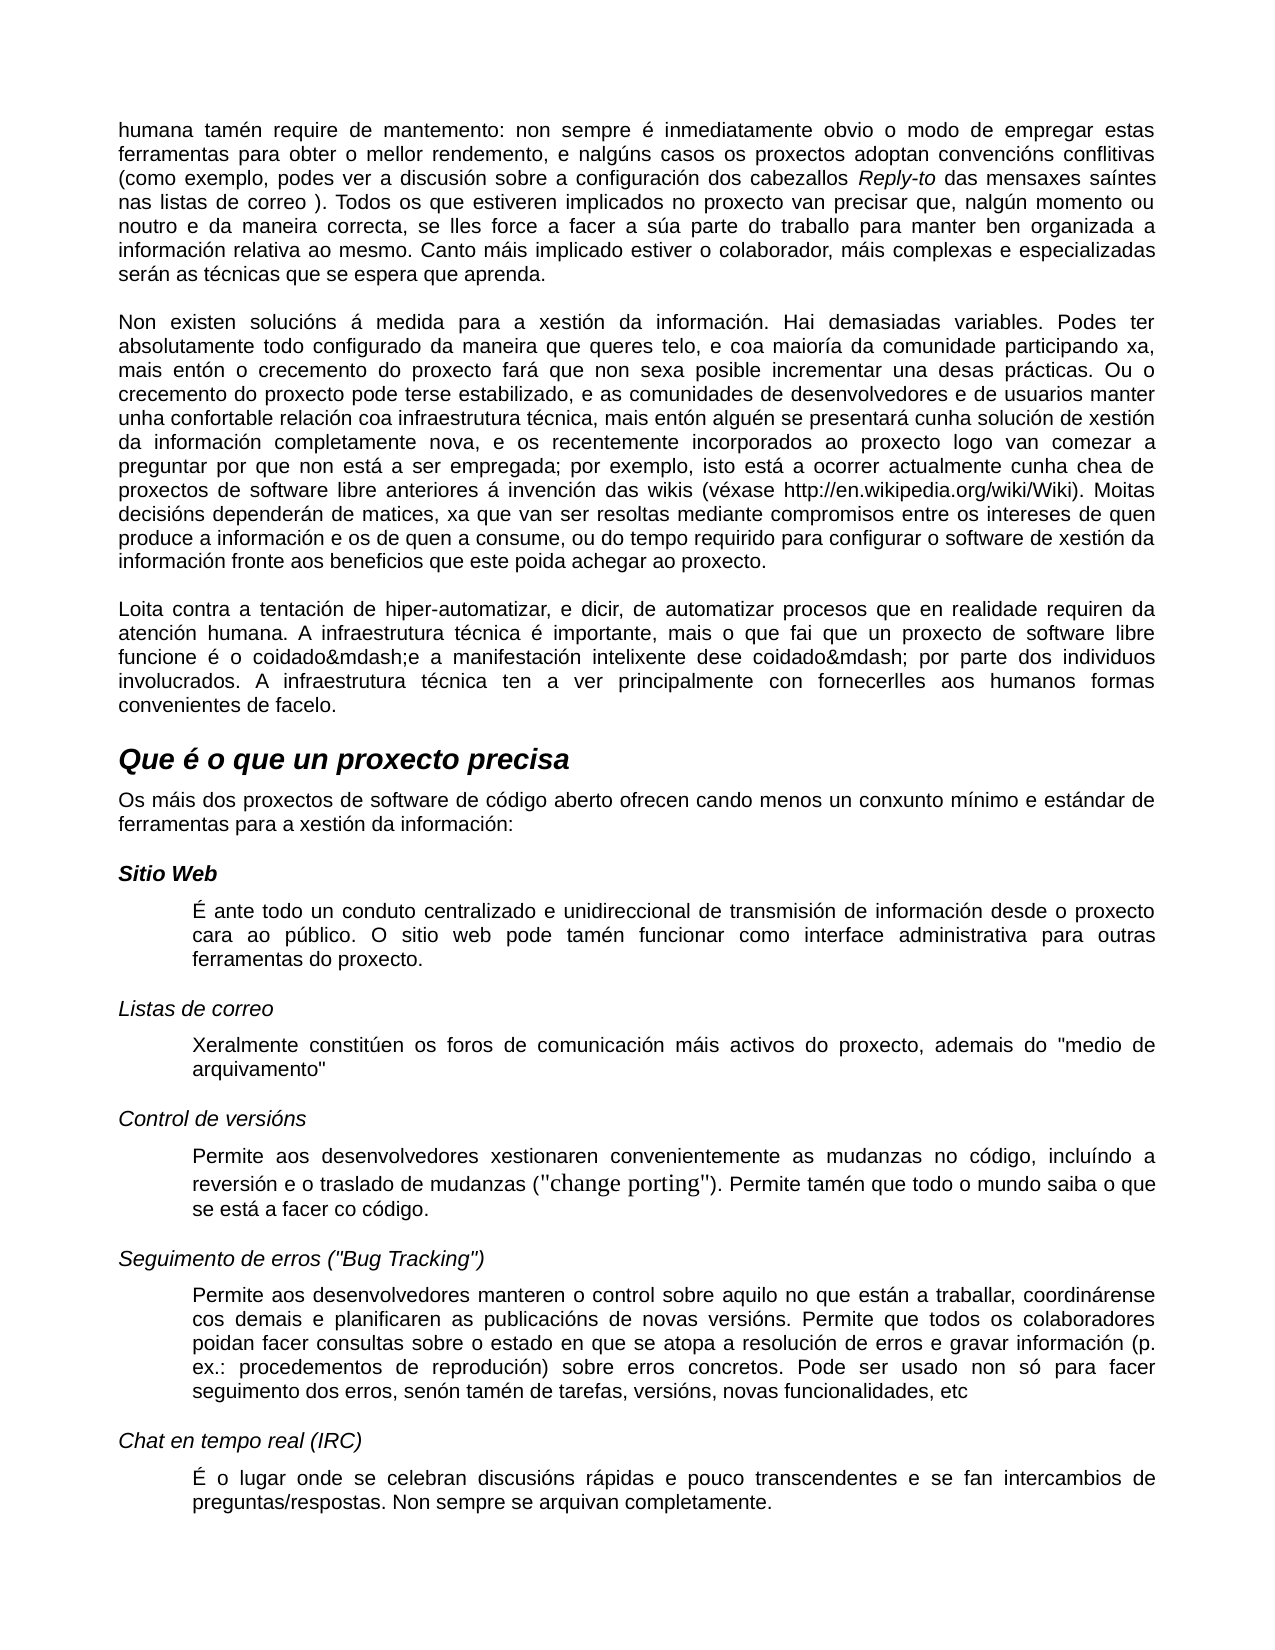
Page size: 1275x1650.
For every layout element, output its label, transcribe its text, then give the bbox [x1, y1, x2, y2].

subtitle Chat en tempo real (IRC) [118, 1428, 1157, 1453]
text Permite aos desenvolvedores xestionaren convenientemente as mudanzas no código, incluíndo a reversión e o traslado de mudanzas ("change porting"). Permite tamén que todo o mundo saiba o que se está a facer co código. [192, 1144, 1157, 1221]
subtitle Control de versións [118, 1106, 1157, 1131]
text Xeralmente constitúen os foros de comunicación máis activos do proxecto, ademais do "medio de arquivamento" [192, 1033, 1157, 1081]
subtitle Que é o que un proxecto precisa [118, 742, 1157, 776]
text É o lugar onde se celebran discusións rápidas e pouco transcendentes e se fan intercambios de preguntas/respostas. Non sempre se arquivan completamente. [192, 1466, 1157, 1514]
subtitle Listas de correo [118, 996, 1157, 1021]
text É ante todo un conduto centralizado e unidireccional de transmisión de información desde o proxecto cara ao público. O sitio web pode tamén funcionar como interface administrativa para outras ferramentas do proxecto. [192, 899, 1157, 971]
text Non existen solucións á medida para a xestión da información. Hai demasiadas variables. Podes ter absolutamente todo configurado da maneira que queres telo, e coa maioría da comunidade participando xa, mais entón o crecemento do proxecto fará que non sexa posible incrementar una desas prácticas. Ou o crecemento do proxecto pode terse estabilizado, e as comunidades de desenvolvedores e de usuarios manter unha confortable relación coa infraestrutura técnica, mais entón alguén se presentará cunha solución de xestión da información completamente nova, e os recentemente incorporados ao proxecto logo van comezar a preguntar por que non está a ser empregada; por exemplo, isto está a ocorrer actualmente cunha chea de proxectos de software libre anteriores á invención das wikis (véxase http://en.wikipedia.org/wiki/Wiki). Moitas decisións dependerán de matices, xa que van ser resoltas mediante compromisos entre os intereses de quen produce a información e os de quen a consume, ou do tempo requirido para configurar o software de xestión da información fronte aos beneficios que este poida achegar ao proxecto. [118, 310, 1157, 573]
text Permite aos desenvolvedores manteren o control sobre aquilo no que están a traballar, coordinárense cos demais e planificaren as publicacións de novas versións. Permite que todos os colaboradores poidan facer consultas sobre o estado en que se atopa a resolución de erros e gravar información (p. ex.: procedementos de reprodución) sobre erros concretos. Pode ser usado non só para facer seguimento dos erros, senón tamén de tarefas, versións, novas funcionalidades, etc [192, 1283, 1157, 1403]
text Os máis dos proxectos de software de código aberto ofrecen cando menos un conxunto mínimo e estándar de ferramentas para a xestión da información: [118, 788, 1157, 836]
text humana tamén require de mantemento: non sempre é inmediatamente obvio o modo de empregar estas ferramentas para obter o mellor rendemento, e nalgúns casos os proxectos adoptan convencións conflitivas (como exemplo, podes ver a discusión sobre a configuración dos cabezallos Reply-to das mensaxes saíntes nas listas de correo ). Todos os que estiveren implicados no proxecto van precisar que, nalgún momento ou noutro e da maneira correcta, se lles force a facer a súa parte do traballo para manter ben organizada a información relativa ao mesmo. Canto máis implicado estiver o colaborador, máis complexas e especializadas serán as técnicas que se espera que aprenda. [118, 118, 1157, 286]
text Loita contra a tentación de hiper-automatizar, e dicir, de automatizar procesos que en realidade requiren da atención humana. A infraestrutura técnica é importante, mais o que fai que un proxecto de software libre funcione é o coidado&mdash;e a manifestación intelixente dese coidado&mdash; por parte dos individuos involucrados. A infraestrutura técnica ten a ver principalmente con fornecerlles aos humanos formas convenientes de facelo. [118, 597, 1157, 717]
subtitle Sitio Web [118, 861, 1157, 886]
subtitle Seguimento de erros ("Bug Tracking") [118, 1246, 1157, 1271]
